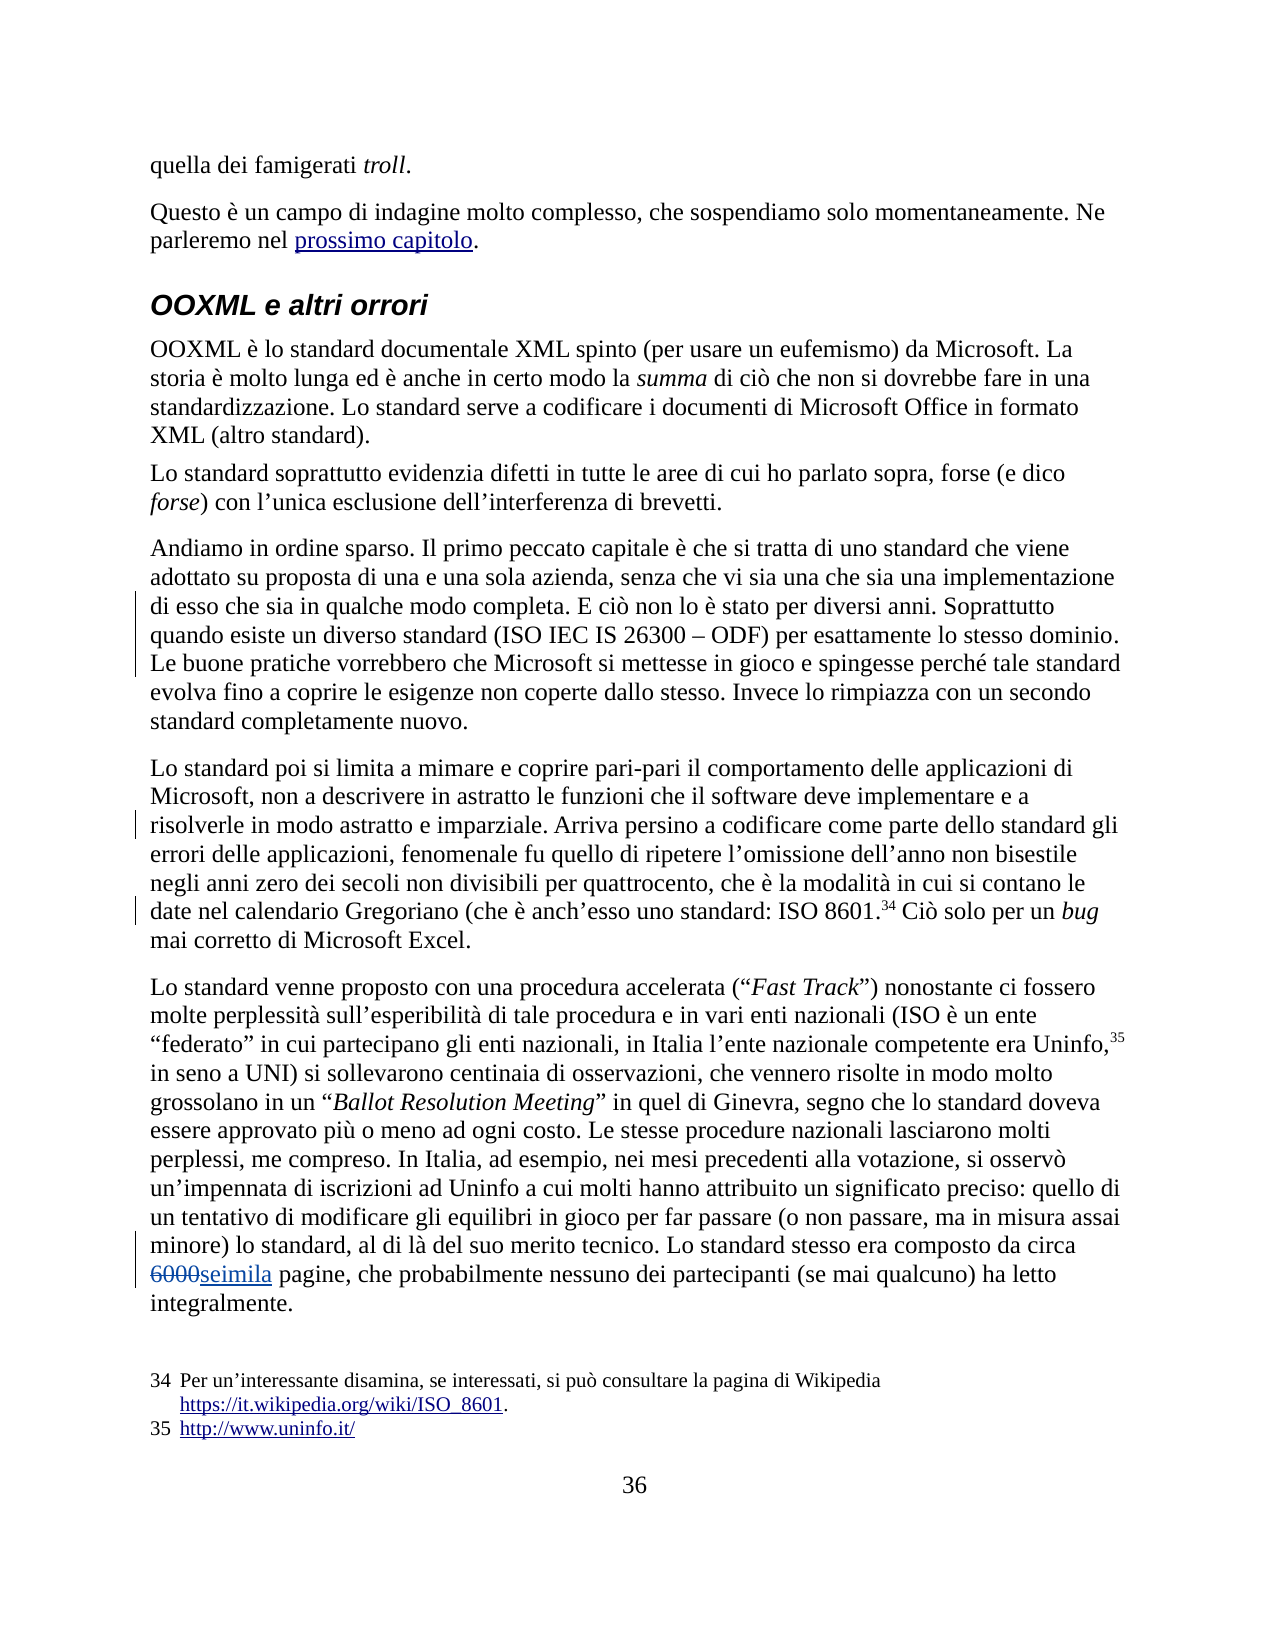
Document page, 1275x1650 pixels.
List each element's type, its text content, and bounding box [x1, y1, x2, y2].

text http://www.uninfo.it/ [150, 1416, 1125, 1440]
text Lo standard soprattutto evidenzia difetti in tutte le aree di cui ho parlato sopra, forse (e dico forse) con l’unica esclusione dell’interferenza di brevetti. [150, 458, 1125, 516]
text Questo è un campo di indagine molto complesso, che sospendiamo solo momentaneamente. Ne parleremo nel prossimo capitolo. [150, 197, 1125, 254]
text OOXML è lo standard documentale XML spinto (per usare un eufemismo) da Microsoft. La storia è molto lunga ed è anche in certo modo la summa di ciò che non si dovrebbe fare in una standardizzazione. Lo standard serve a codificare i documenti di Microsoft Office in formato XML (altro standard). [150, 334, 1125, 449]
subtitle OOXML e altri orrori [150, 288, 1125, 322]
text Andiamo in ordine sparso. Il primo peccato capitale è che si tratta di uno standard che viene adottato su proposta di una e una sola azienda, senza che vi sia una che sia una implementazione di esso che sia in qualche modo completa. E ciò non lo è stato per diversi anni. Soprattutto quando esiste un diverso standard (ISO IEC IS 26300 – ODF) per esattamente lo stesso dominio. Le buone pratiche vorrebbero che Microsoft si mettesse in gioco e spingesse perché tale standard evolva fino a coprire le esigenze non coperte dallo stesso. Invece lo rimpiazza con un secondo standard completamente nuovo. [150, 533, 1125, 735]
text Lo standard venne proposto con una procedura accelerata (“Fast Track”) nonostante ci fossero molte perplessità sull’esperibilità di tale procedura e in vari enti nazionali (ISO è un ente “federato” in cui partecipano gli enti nazionali, in Italia l’ente nazionale competente era Uninfo, in seno a UNI) si sollevarono centinaia di osservazioni, che vennero risolte in modo molto grossolano in un “Ballot Resolution Meeting” in quel di Ginevra, segno che lo standard doveva essere approvato più o meno ad ogni costo. Le stesse procedure nazionali lasciarono molti perplessi, me compreso. In Italia, ad esempio, nei mesi precedenti alla votazione, si osservò un’impennata di iscrizioni ad Uninfo a cui molti hanno attribuito un significato preciso: quello di un tentativo di modificare gli equilibri in gioco per far passare (o non passare, ma in misura assai minore) lo standard, al di là del suo merito tecnico. Lo standard stesso era composto da circa seimila pagine, che probabilmente nessuno dei partecipanti (se mai qualcuno) ha letto integralmente. [150, 972, 1125, 1317]
text quella dei famigerati troll. [150, 150, 1125, 179]
text Per un’interessante disamina, se interessati, si può consultare la pagina di Wikipedia https://it.wikipedia.org/wiki/ISO_8601. [150, 1368, 1125, 1416]
text Lo standard poi si limita a mimare e coprire pari-pari il comportamento delle applicazioni di Microsoft, non a descrivere in astratto le funzioni che il software deve implementare e a risolverle in modo astratto e imparziale. Arriva persino a codificare come parte dello standard gli errori delle applicazioni, fenomenale fu quello di ripetere l’omissione dell’anno non bisestile negli anni zero dei secoli non divisibili per quattrocento, che è la modalità in cui si contano le date nel calendario Gregoriano (che è anch’esso uno standard: ISO 8601. Ciò solo per un bug mai corretto di Microsoft Excel. [150, 753, 1125, 954]
